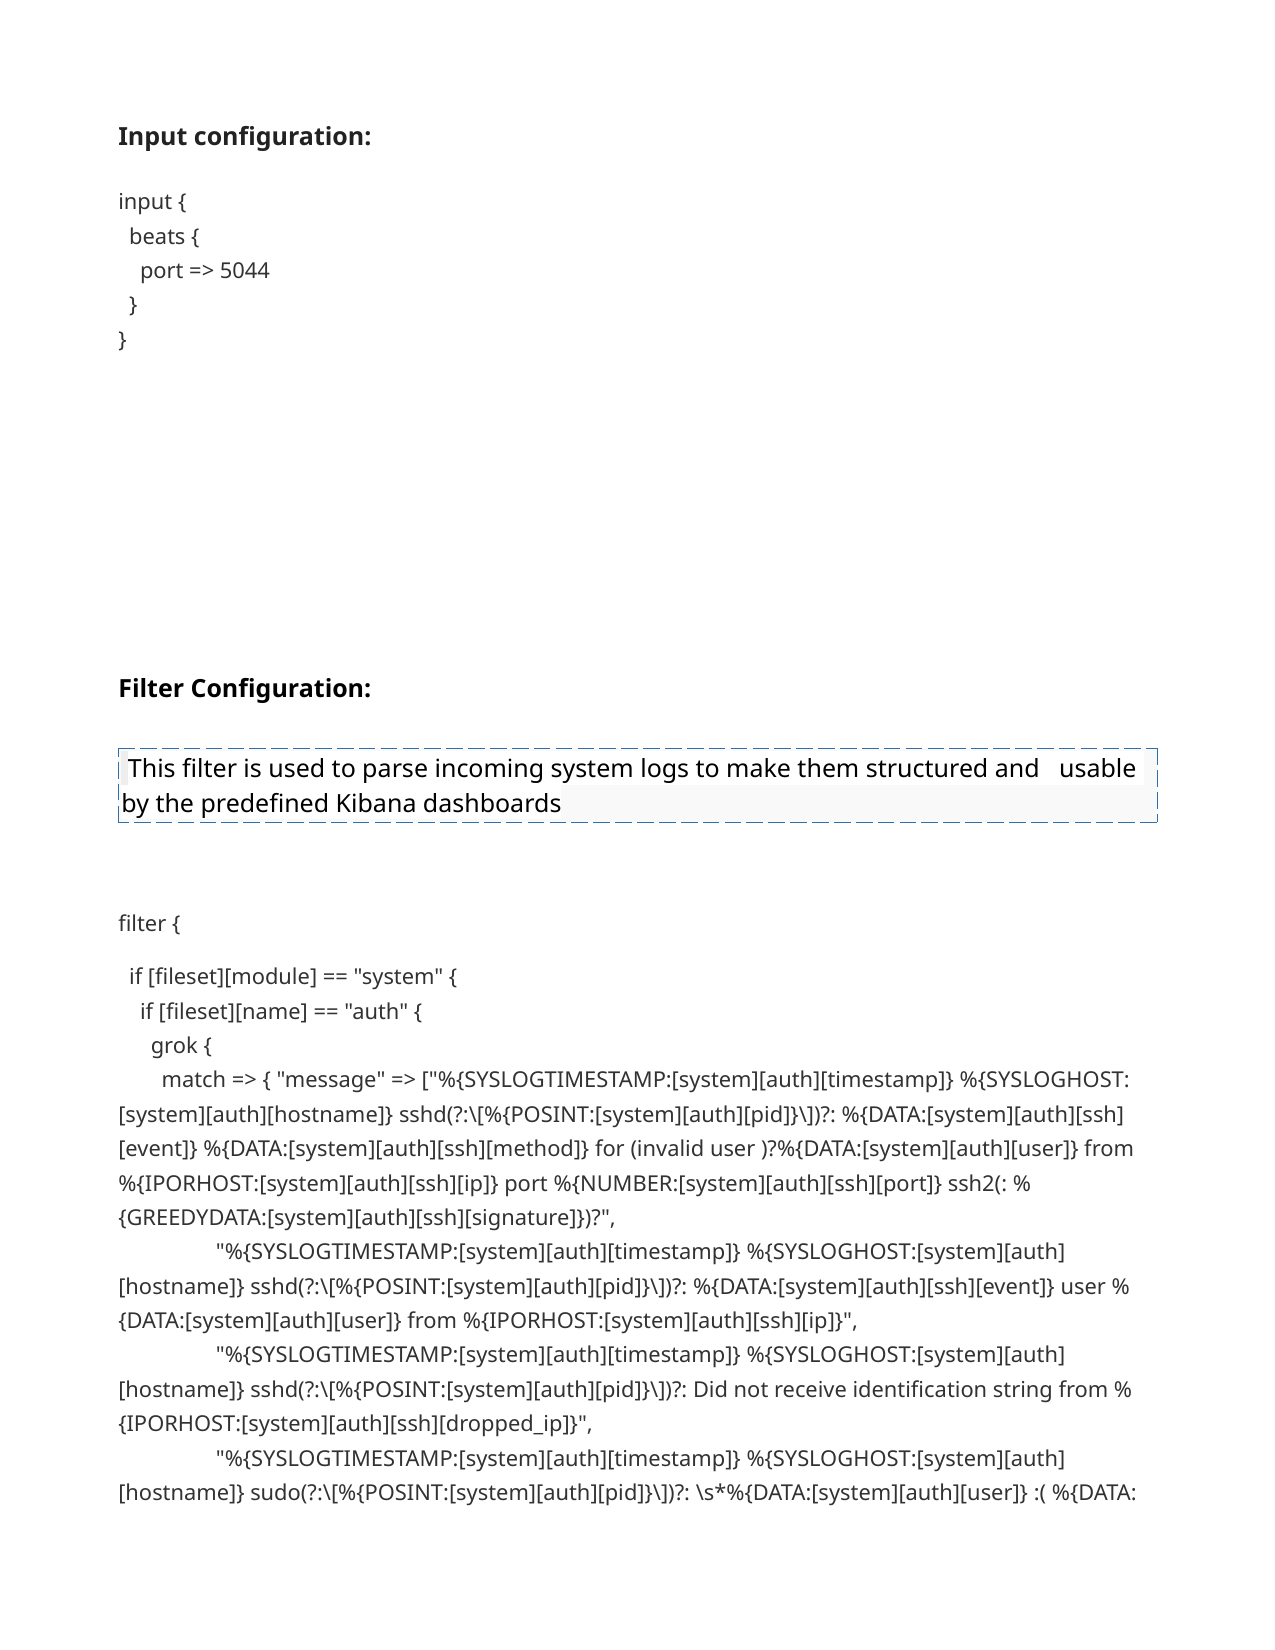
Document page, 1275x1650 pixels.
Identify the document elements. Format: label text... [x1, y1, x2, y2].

text } [118, 319, 1157, 353]
text Input configuration: [118, 118, 1157, 152]
text beats { [118, 216, 1157, 250]
text port => 5044 [118, 250, 1157, 285]
text grok { [118, 1025, 1157, 1060]
text This filter is used to parse incoming system logs to make them structured and usable by the predefined Kibana dashboards [118, 748, 1157, 822]
text Filter Configuration: [118, 671, 1157, 705]
text input { [118, 186, 1157, 216]
text if [fileset][name] == "auth" { [118, 991, 1157, 1025]
text "%{SYSLOGTIMESTAMP:[system][auth][timestamp]} %{SYSLOGHOST:[system][auth][hostname]} sshd(?:\[%{POSINT:[system][auth][pid]}\])?: %{DATA:[system][auth][ssh][event]} user %{DATA:[system][auth][user]} from %{IPORHOST:[system][auth][ssh][ip]}", [118, 1232, 1157, 1335]
text if [fileset][module] == "system" { [118, 957, 1157, 991]
text filter { [118, 869, 1157, 938]
text } [118, 285, 1157, 319]
text "%{SYSLOGTIMESTAMP:[system][auth][timestamp]} %{SYSLOGHOST:[system][auth][hostname]} sshd(?:\[%{POSINT:[system][auth][pid]}\])?: Did not receive identification string from %{IPORHOST:[system][auth][ssh][dropped_ip]}", [118, 1335, 1157, 1438]
text "%{SYSLOGTIMESTAMP:[system][auth][timestamp]} %{SYSLOGHOST:[system][auth][hostname]} sudo(?:\[%{POSINT:[system][auth][pid]}\])?: \s*%{DATA:[system][auth][user]} :( %{DATA: [118, 1438, 1157, 1507]
text match => { "message" => ["%{SYSLOGTIMESTAMP:[system][auth][timestamp]} %{SYSLOGHOST:[system][auth][hostname]} sshd(?:\[%{POSINT:[system][auth][pid]}\])?: %{DATA:[system][auth][ssh][event]} %{DATA:[system][auth][ssh][method]} for (invalid user )?%{DATA:[system][auth][user]} from %{IPORHOST:[system][auth][ssh][ip]} port %{NUMBER:[system][auth][ssh][port]} ssh2(: %{GREEDYDATA:[system][auth][ssh][signature]})?", [118, 1060, 1157, 1232]
